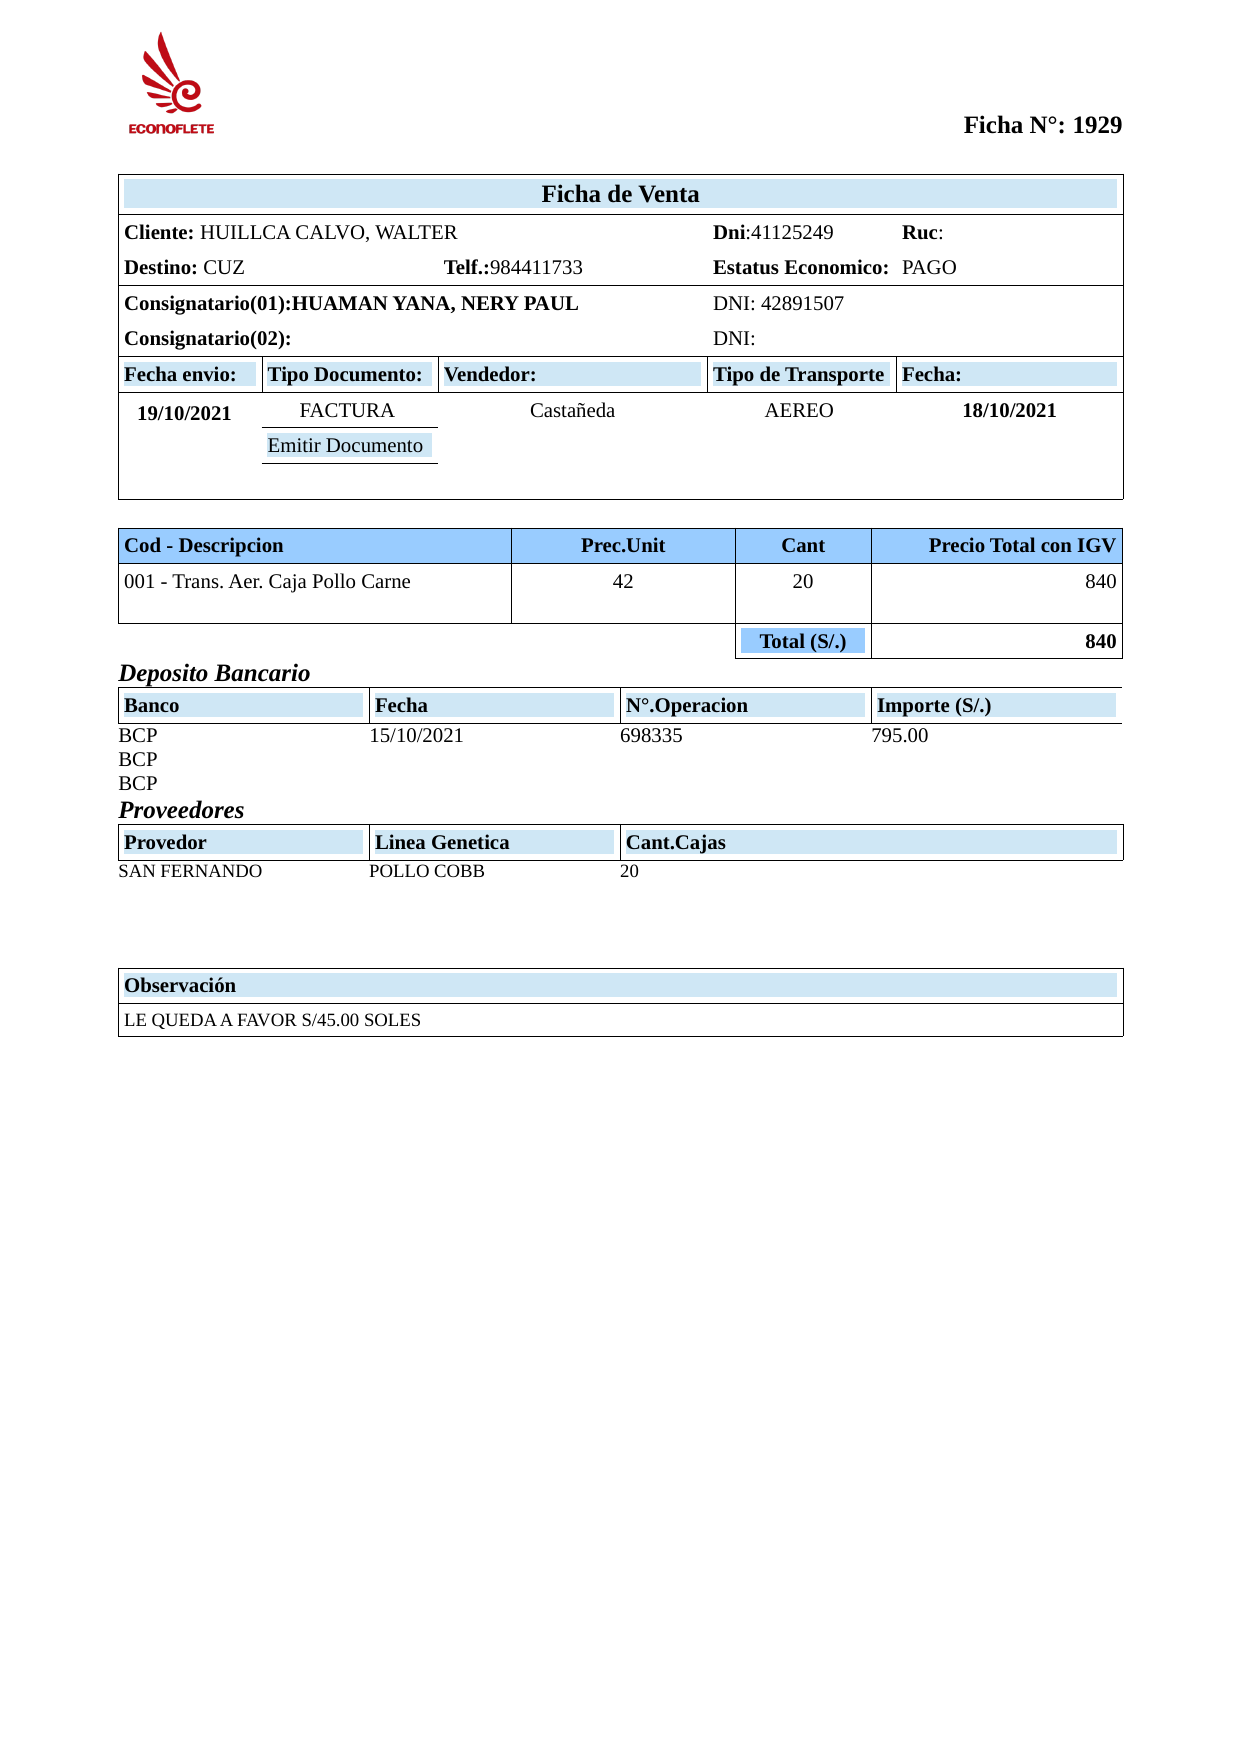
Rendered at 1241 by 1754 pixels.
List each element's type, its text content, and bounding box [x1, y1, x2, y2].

table_cell SAN FERNANDO [118, 861, 369, 881]
table_cell 19/10/2021 [119, 393, 262, 498]
table_cell 42 [512, 564, 735, 623]
table_cell [369, 747, 620, 771]
table_cell [262, 464, 438, 498]
table_cell BCP [118, 771, 369, 795]
table_cell 20 [736, 564, 871, 623]
text Deposito Bancario [118, 658, 1122, 687]
table_header Precio Total con IGV [872, 529, 1122, 563]
table_cell [871, 747, 1122, 771]
table_cell 795.00 [871, 724, 1122, 747]
table_cell [118, 624, 511, 658]
table_cell [118, 946, 369, 967]
table_cell FACTURA [262, 393, 438, 427]
table_cell [511, 624, 735, 658]
table_cell [118, 903, 369, 924]
table_cell 840 [872, 564, 1122, 623]
table_cell Vendedor: [439, 357, 707, 392]
table_cell LE QUEDA A FAVOR S/45.00 SOLES [119, 1004, 1123, 1036]
table_cell AEREO [707, 393, 896, 498]
table_cell Ruc: [896, 215, 1123, 249]
table_header Cant [736, 529, 871, 563]
table_cell [369, 924, 620, 946]
table_cell Estatus Economico: [707, 249, 896, 285]
table_cell [871, 771, 1122, 795]
table_cell Consignatario(01):HUAMAN YANA, NERY PAUL [119, 286, 707, 321]
table_cell [620, 747, 871, 771]
table_header Provedor [119, 825, 369, 859]
table_cell Dni:41125249 [707, 215, 896, 249]
table_cell Destino: CUZ [119, 249, 438, 285]
table_cell 15/10/2021 [369, 724, 620, 747]
table_header Ficha de Venta [119, 175, 1123, 214]
table_cell [118, 881, 369, 903]
table_cell [118, 924, 369, 946]
table_cell BCP [118, 724, 369, 747]
table_cell Consignatario(02): [119, 321, 707, 356]
table_header Cant.Cajas [621, 825, 1123, 859]
table_cell Fecha envio: [119, 357, 262, 392]
table_header Linea Genetica [370, 825, 620, 859]
table_cell [369, 771, 620, 795]
table_cell PAGO [896, 249, 1123, 285]
table_cell Castañeda [438, 393, 707, 498]
table_cell [620, 771, 871, 795]
table_cell [620, 881, 1123, 903]
table_header Importe (S/.) [872, 688, 1122, 723]
table_cell DNI: 42891507 [707, 286, 1123, 321]
table_header Fecha [370, 688, 620, 723]
table_cell Emitir Documento [262, 428, 438, 463]
table_cell BCP [118, 747, 369, 771]
table_cell 840 [872, 624, 1122, 658]
table_cell Tipo de Transporte [708, 357, 896, 392]
table_cell [369, 946, 620, 967]
table_header Observación [119, 969, 1123, 1003]
table_cell [620, 903, 1123, 924]
table_cell 001 - Trans. Aer. Caja Pollo Carne [119, 564, 511, 623]
table_header Cod - Descripcion [119, 529, 511, 563]
table_cell [620, 946, 1123, 967]
table_cell Fecha: [897, 357, 1123, 392]
text Proveedores [118, 795, 1122, 824]
table_header N°.Operacion [621, 688, 871, 723]
table_cell [369, 881, 620, 903]
table_header Banco [119, 688, 369, 723]
table_cell Telf.:984411733 [438, 249, 707, 285]
table_cell POLLO COBB [369, 861, 620, 881]
table_cell Total (S/.) [736, 624, 871, 658]
table_cell 20 [620, 861, 1123, 881]
table_cell DNI: [707, 321, 1123, 356]
table_cell [620, 924, 1123, 946]
picture [118, 31, 225, 134]
table_cell 18/10/2021 [896, 393, 1123, 498]
table_header Prec.Unit [512, 529, 735, 563]
table_cell [369, 903, 620, 924]
table_cell Tipo Documento: [263, 357, 438, 392]
table_cell Cliente: HUILLCA CALVO, WALTER [119, 215, 707, 249]
table_cell 698335 [620, 724, 871, 747]
